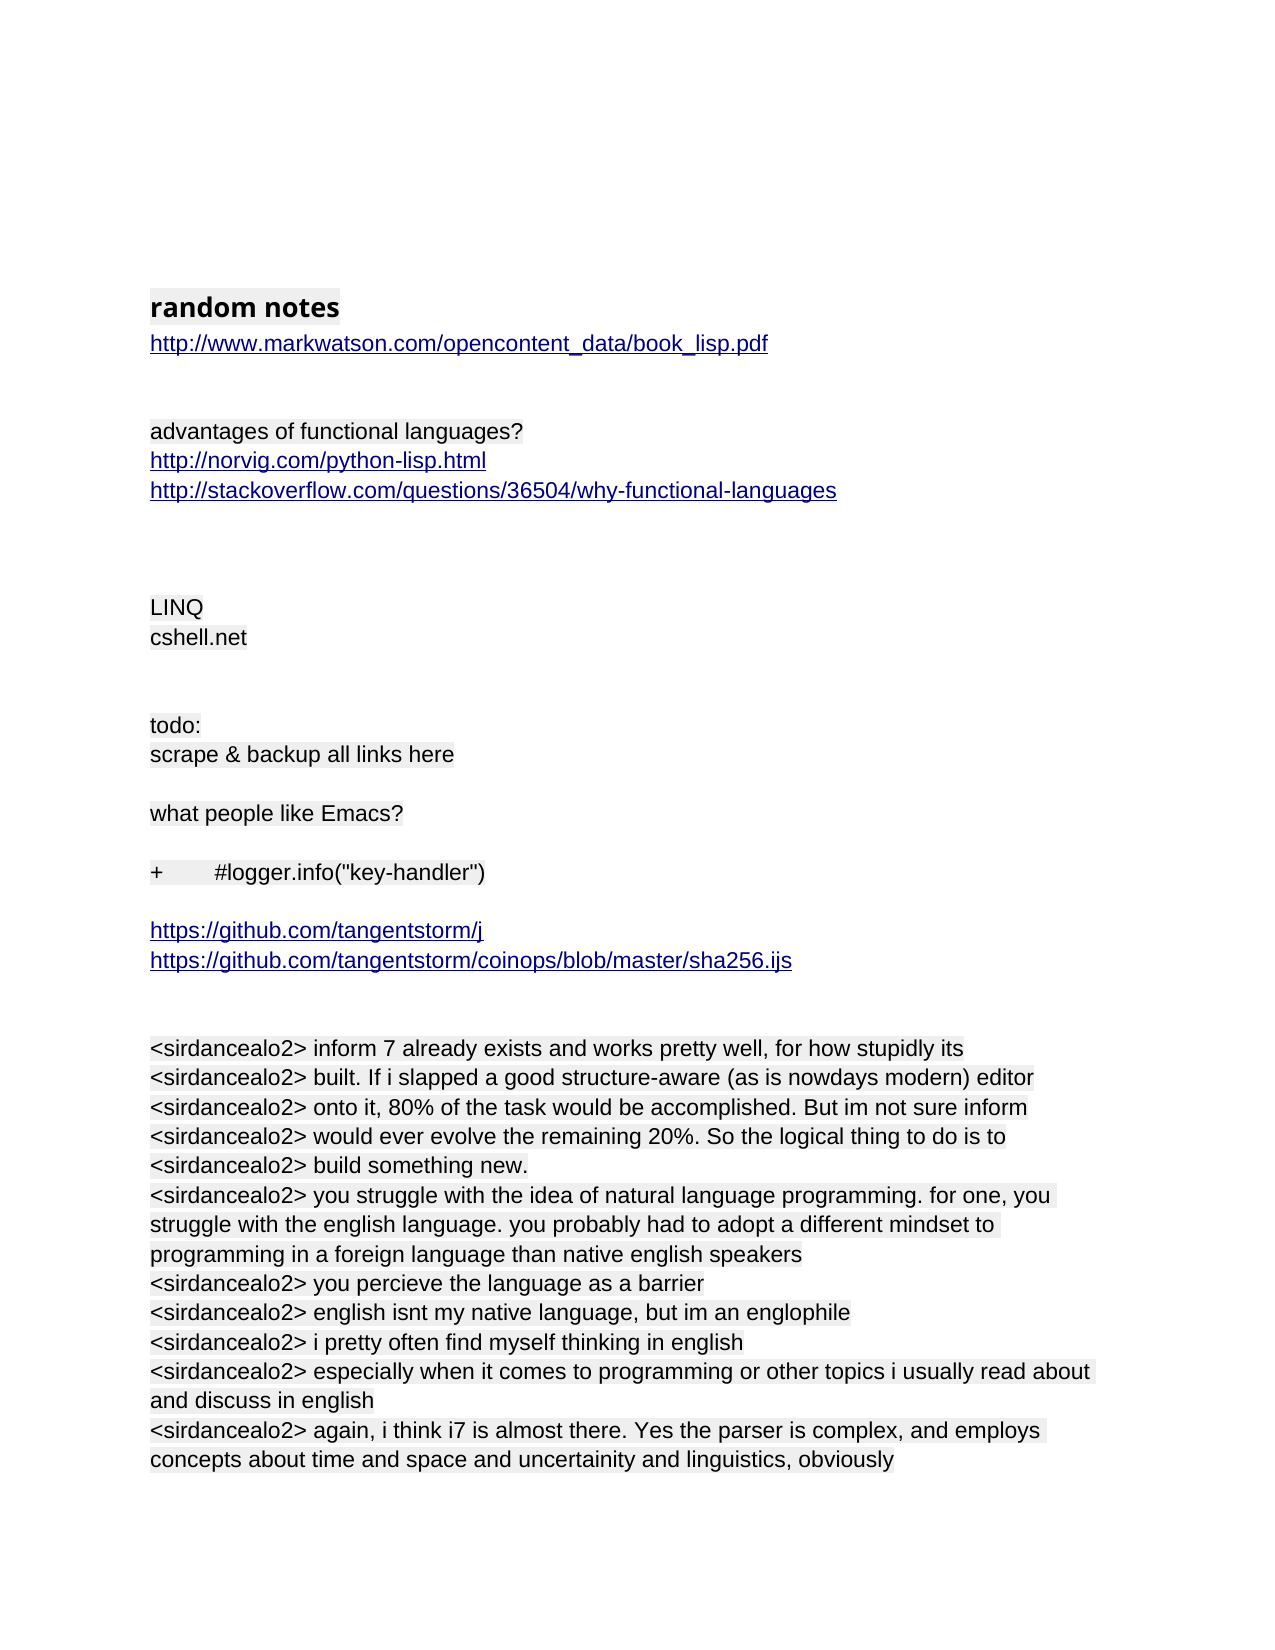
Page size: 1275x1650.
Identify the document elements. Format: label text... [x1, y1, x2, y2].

text scrape & backup all links here [150, 742, 1125, 768]
text <sirdancealo2> english isnt my native language, but im an englophile [150, 1300, 1125, 1326]
text todo: [150, 713, 1125, 738]
text LINQ [150, 595, 1125, 621]
subtitle random notes [150, 288, 1125, 325]
text <sirdancealo2> build something new. [150, 1153, 1125, 1179]
text <sirdancealo2> you percieve the language as a barrier [150, 1271, 1125, 1296]
text <sirdancealo2> again, i think i7 is almost there. Yes the parser is complex, and employs concepts about time and space and uncertainity and linguistics, obviously [150, 1418, 1125, 1473]
text <sirdancealo2> i pretty often find myself thinking in english [150, 1329, 1125, 1355]
text + #logger.info("key-handler") [150, 859, 1125, 885]
text https://github.com/tangentstorm/j [150, 918, 1125, 944]
text <sirdancealo2> you struggle with the idea of natural language programming. for one, you struggle with the english language. you probably had to adopt a different mindset to programming in a foreign language than native english speakers [150, 1183, 1125, 1267]
text <sirdancealo2> built. If i slapped a good structure-aware (as is nowdays modern) editor [150, 1065, 1125, 1091]
text http://stackoverflow.com/questions/36504/why-functional-languages [150, 478, 1125, 503]
text <sirdancealo2> especially when it comes to programming or other topics i usually read about and discuss in english [150, 1359, 1125, 1414]
text http://www.markwatson.com/opencontent_data/book_lisp.pdf [150, 331, 1125, 356]
text <sirdancealo2> inform 7 already exists and works pretty well, for how stupidly its [150, 1036, 1125, 1061]
text http://norvig.com/python-lisp.html [150, 448, 1125, 474]
text <sirdancealo2> would ever evolve the remaining 20%. So the logical thing to do is to [150, 1124, 1125, 1149]
text https://github.com/tangentstorm/coinops/blob/master/sha256.ijs [150, 948, 1125, 973]
text <sirdancealo2> onto it, 80% of the task would be accomplished. But im not sure inform [150, 1094, 1125, 1120]
text cshell.net [150, 624, 1125, 650]
text advantages of functional languages? [150, 419, 1125, 444]
text what people like Emacs? [150, 801, 1125, 826]
